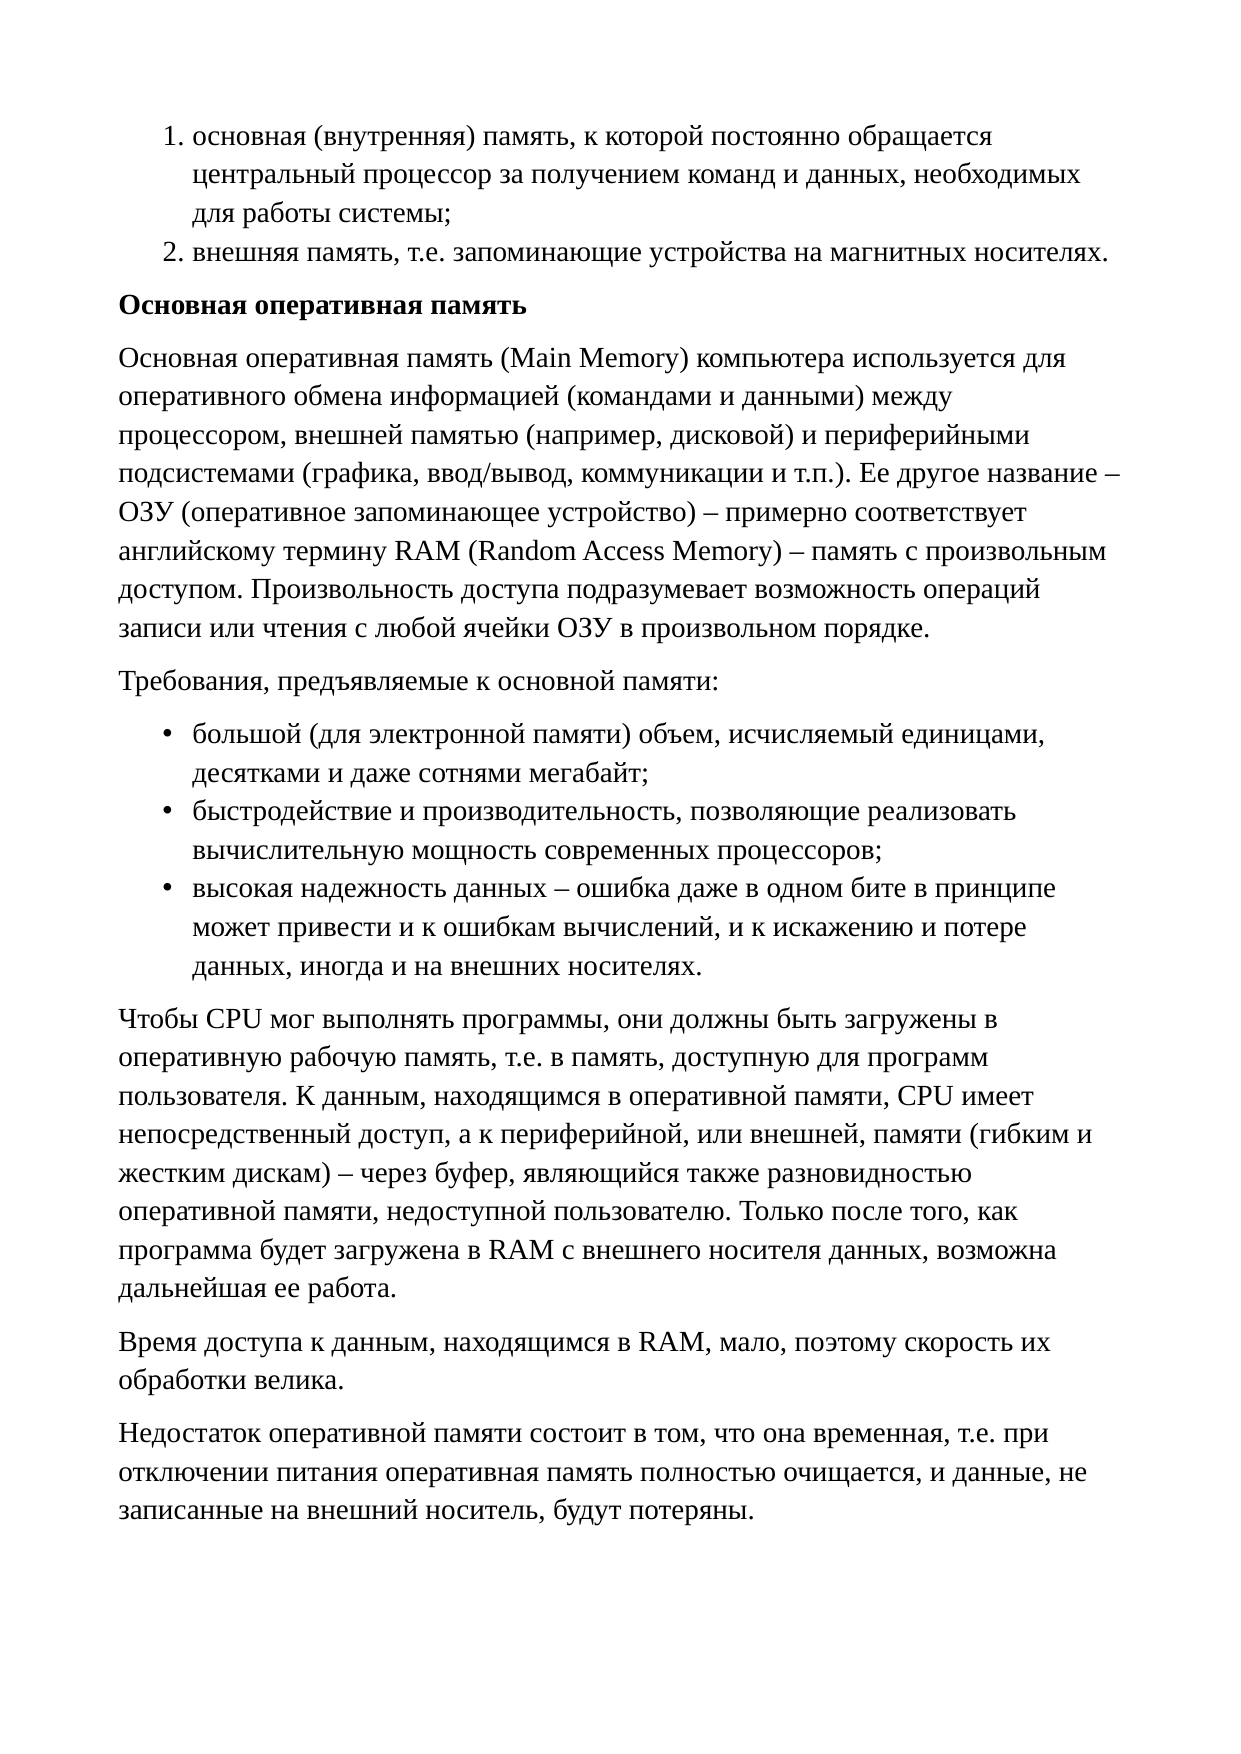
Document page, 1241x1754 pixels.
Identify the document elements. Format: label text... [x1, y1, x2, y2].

list высокая надежность данных – ошибка даже в одном бите в принципе может привести и к ошибкам вычислений, и к искажению и потере данных, иногда и на внешних носителях. [162, 870, 1122, 981]
text Основная оперативная память (Main Memory) компьютера используется для оперативного обмена информацией (командами и данными) между процессором, внешней памятью (например, дисковой) и периферийными подсистемами (графика, ввод/вывод, коммуникации и т.п.). Ее другое название – ОЗУ (оперативное запоминающее устройство) – примерно соответствует английскому термину RAM (Random Access Memory) – память с произвольным доступом. Произвольность доступа подразумевает возможность операций записи или чтения с любой ячейки ОЗУ в произвольном порядке. [118, 340, 1122, 643]
list большой (для электронной памяти) объем, исчисляемый единицами, десятками и даже сотнями мегабайт; [162, 716, 1122, 788]
list основная (внутренняя) память, к которой постоянно обращается центральный процессор за получением команд и данных, необходимых для работы системы; [162, 118, 1122, 229]
text Недостаток оперативной памяти состоит в том, что она временная, т.е. при отключении питания оперативная память полностью очищается, и данные, не записанные на внешний носитель, будут потеряны. [118, 1415, 1122, 1526]
list быстродействие и производительность, позволяющие реализовать вычислительную мощность современных процессоров; [162, 793, 1122, 865]
text Время доступа к данным, находящимся в RAM, мало, поэтому скорость их обработки велика. [118, 1324, 1122, 1396]
list внешняя память, т.е. запоминающие устройства на магнитных носителях. [162, 234, 1122, 267]
text Чтобы CPU мог выполнять программы, они должны быть загружены в оперативную рабочую память, т.е. в память, доступную для программ пользователя. К данным, находящимся в оперативной памяти, CPU имеет непосредственный доступ, а к периферийной, или внешней, памяти (гибким и жестким дискам) – через буфер, являющийся также разновидностью оперативной памяти, недоступной пользователю. Только после того, как программа будет загружена в RAM с внешнего носителя данных, возможна дальнейшая ее работа. [118, 1001, 1122, 1304]
text Основная оперативная память [118, 287, 1122, 320]
text Требования, предъявляемые к основной памяти: [118, 663, 1122, 696]
